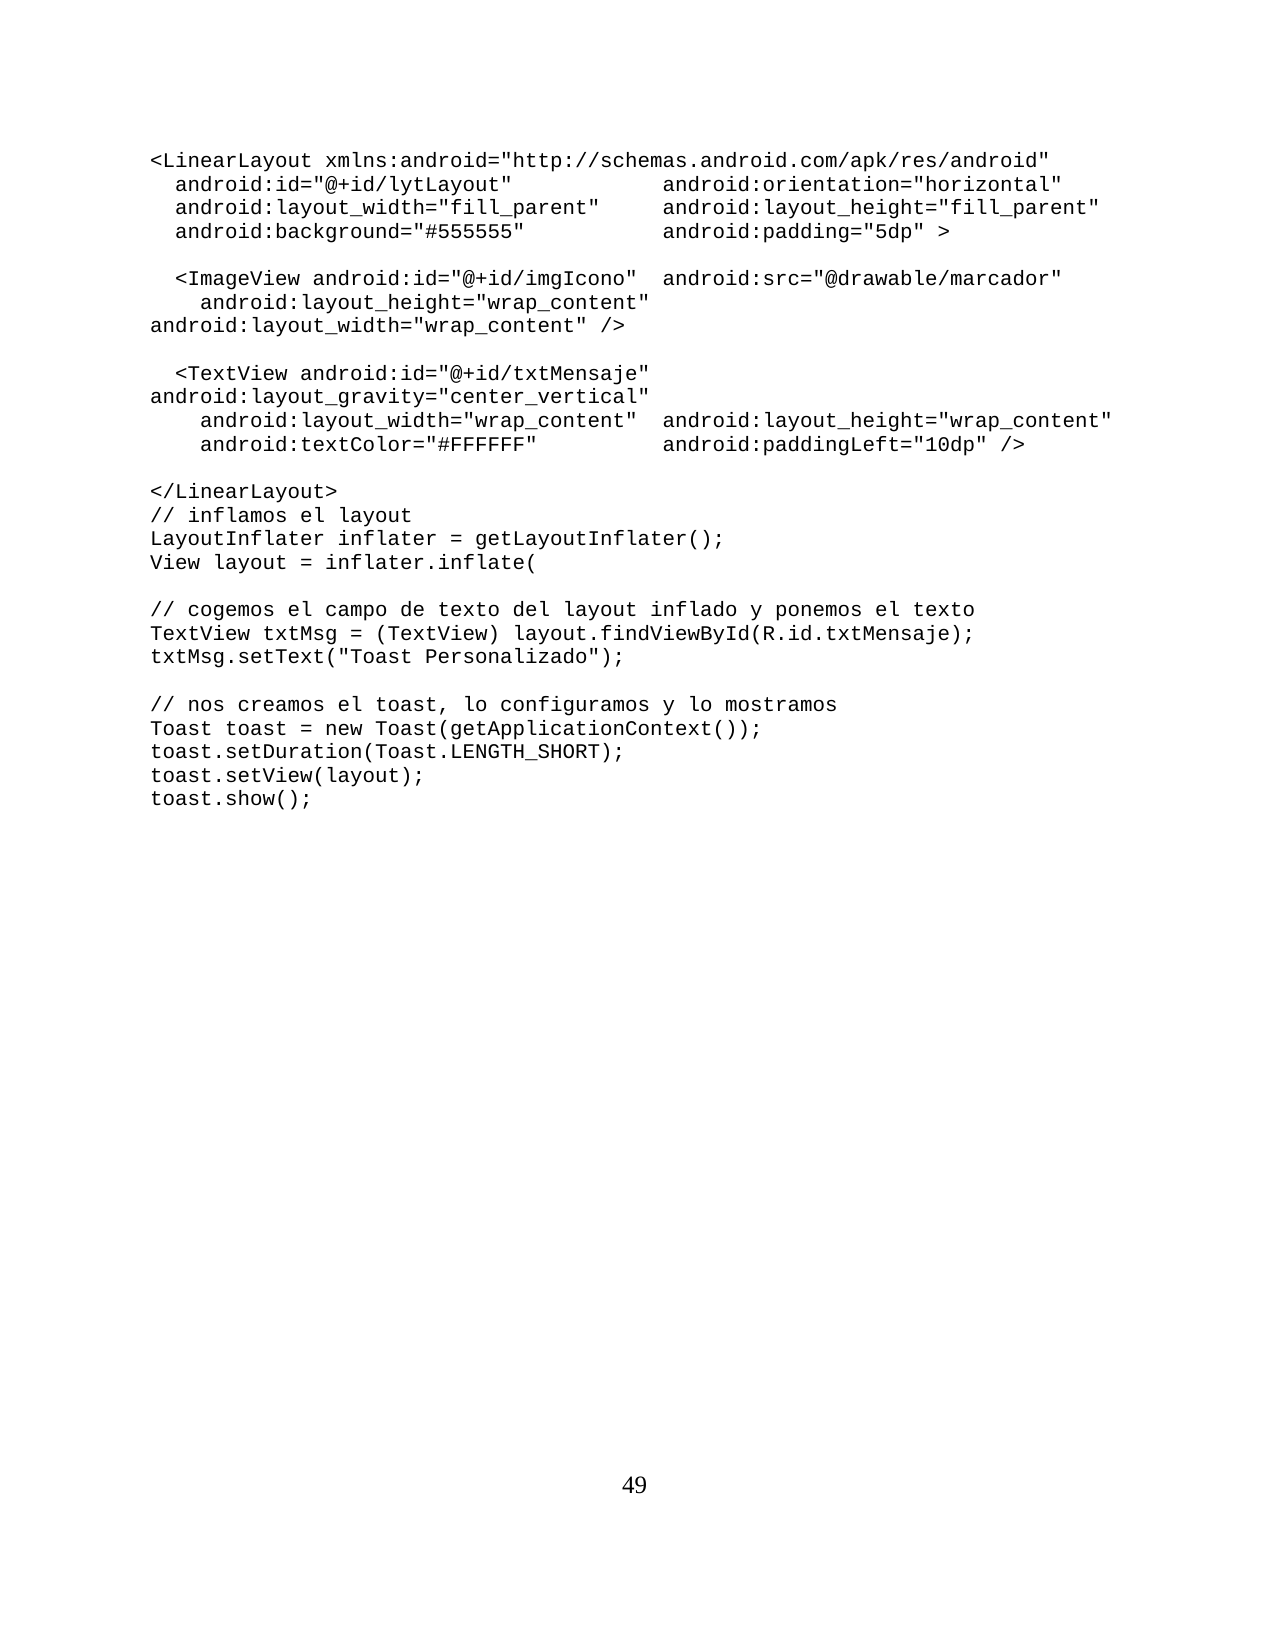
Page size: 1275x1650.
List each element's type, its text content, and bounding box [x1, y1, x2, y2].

text <LinearLayout xmlns:android="http://schemas.android.com/apk/res/android" [150, 150, 1125, 174]
text android:background="#555555" android:padding="5dp" > [150, 221, 1125, 244]
text </LinearLayout> [150, 481, 1125, 505]
text android:layout_height="wrap_content" android:layout_width="wrap_content" /> [150, 292, 1125, 339]
text android:layout_width="fill_parent" android:layout_height="fill_parent" [150, 197, 1125, 221]
text txtMsg.setText("Toast Personalizado"); [150, 647, 1125, 670]
text toast.setDuration(Toast.LENGTH_SHORT); [150, 741, 1125, 765]
text toast.show(); [150, 788, 1125, 812]
text // inflamos el layout [150, 505, 1125, 528]
text TextView txtMsg = (TextView) layout.findViewById(R.id.txtMensaje); [150, 623, 1125, 647]
text android:id="@+id/lytLayout" android:orientation="horizontal" [150, 174, 1125, 197]
text <TextView android:id="@+id/txtMensaje" android:layout_gravity="center_vertical" [150, 363, 1125, 410]
text toast.setView(layout); [150, 765, 1125, 788]
text // nos creamos el toast, lo configuramos y lo mostramos [150, 694, 1125, 717]
text View layout = inflater.inflate( [150, 552, 1125, 576]
text android:layout_width="wrap_content" android:layout_height="wrap_content" [150, 410, 1125, 434]
text // cogemos el campo de texto del layout inflado y ponemos el texto [150, 599, 1125, 623]
text <ImageView android:id="@+id/imgIcono" android:src="@drawable/marcador" [150, 268, 1125, 292]
text Toast toast = new Toast(getApplicationContext()); [150, 717, 1125, 741]
text LayoutInflater inflater = getLayoutInflater(); [150, 528, 1125, 552]
text android:textColor="#FFFFFF" android:paddingLeft="10dp" /> [150, 434, 1125, 457]
